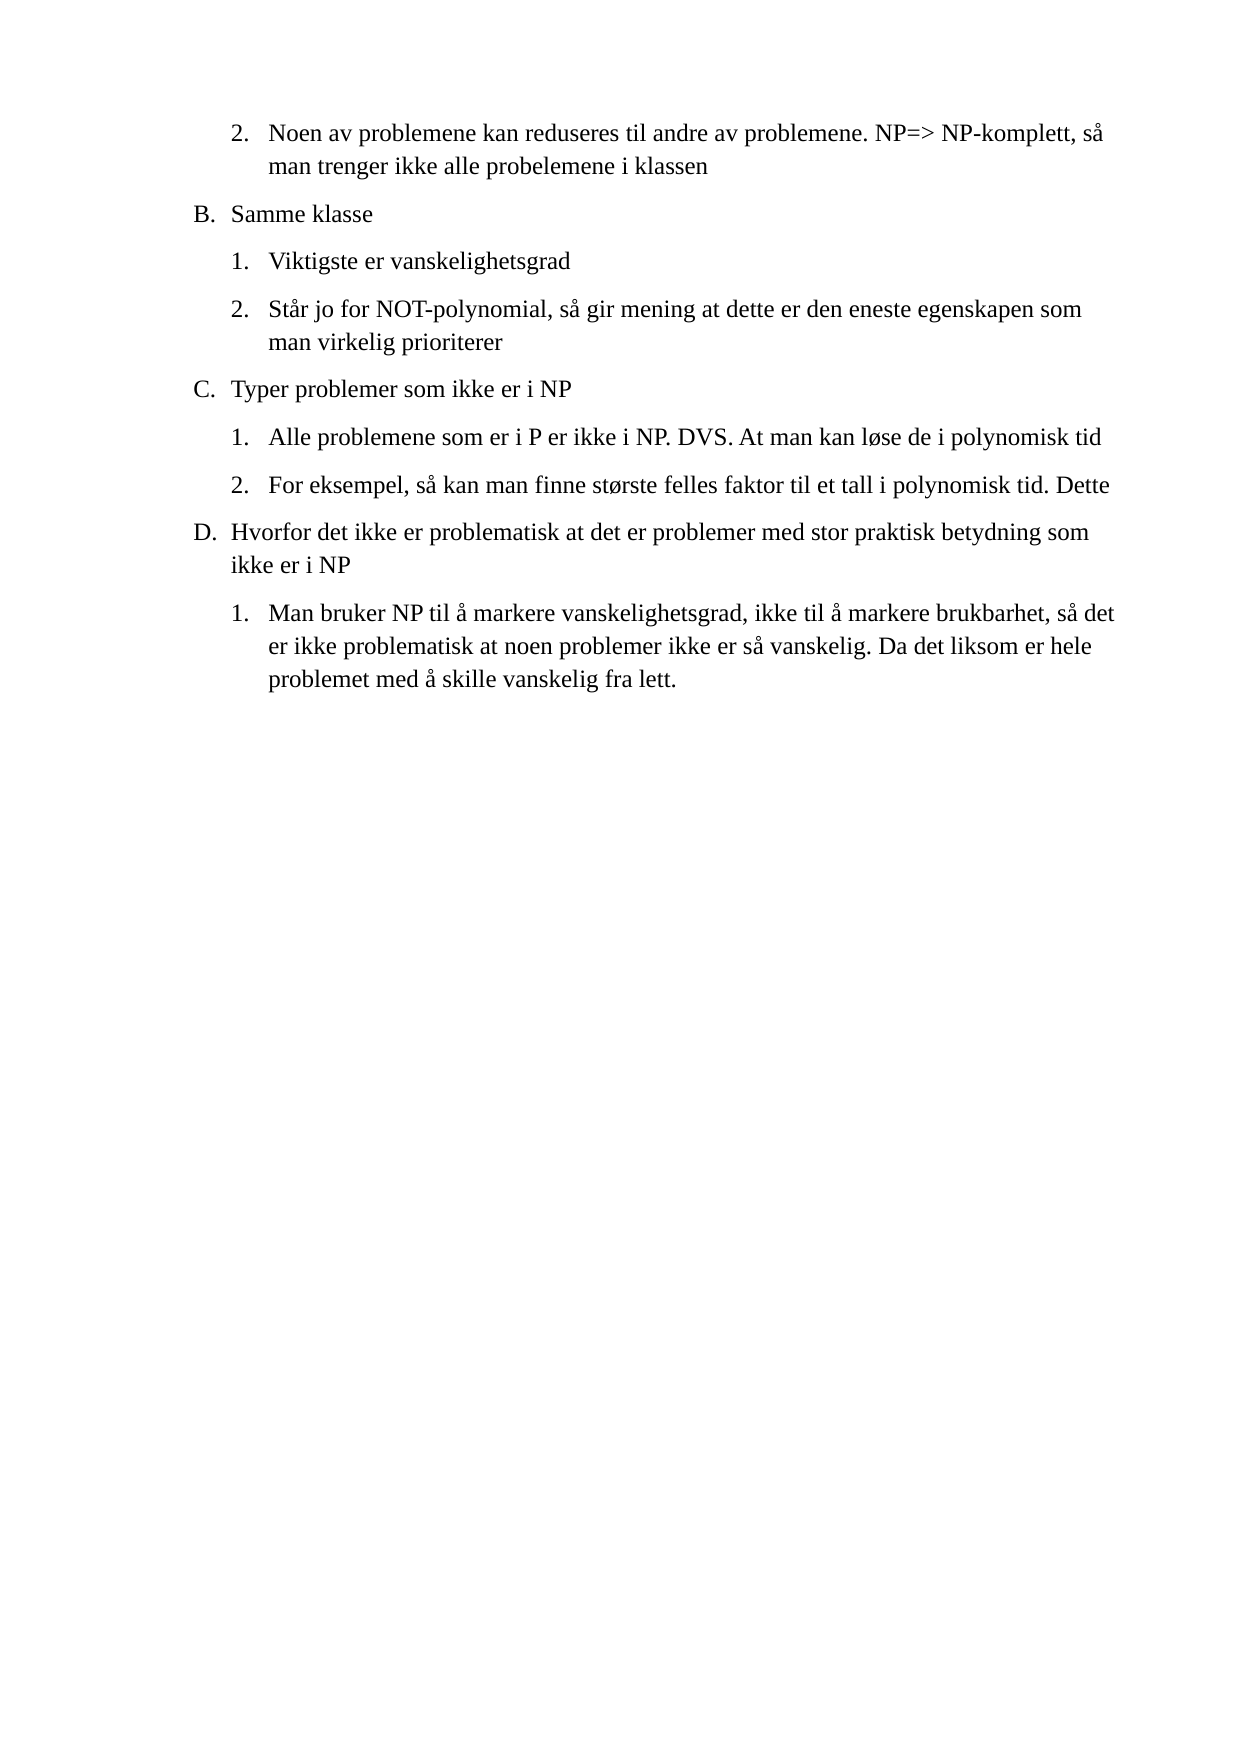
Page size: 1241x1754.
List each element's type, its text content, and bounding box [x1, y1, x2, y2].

list Alle problemene som er i P er ikke i NP. DVS. At man kan løse de i polynomisk tid [231, 422, 1122, 451]
list Viktigste er vanskelighetsgrad [231, 246, 1122, 275]
list Hvorfor det ikke er problematisk at det er problemer med stor praktisk betydning som ikke er i NP [193, 517, 1122, 579]
list Man bruker NP til å markere vanskelighetsgrad, ikke til å markere brukbarhet, så det er ikke problematisk at noen problemer ikke er så vanskelig. Da det liksom er hele problemet med å skille vanskelig fra lett. [231, 598, 1122, 693]
list Noen av problemene kan reduseres til andre av problemene. NP=> NP-komplett, så man trenger ikke alle probelemene i klassen [231, 118, 1122, 180]
list For eksempel, så kan man finne største felles faktor til et tall i polynomisk tid. Dette [231, 470, 1122, 498]
list Samme klasse [193, 199, 1122, 227]
list Står jo for NOT-polynomial, så gir mening at dette er den eneste egenskapen som man virkelig prioriterer [231, 294, 1122, 356]
list Typer problemer som ikke er i NP [193, 374, 1122, 403]
